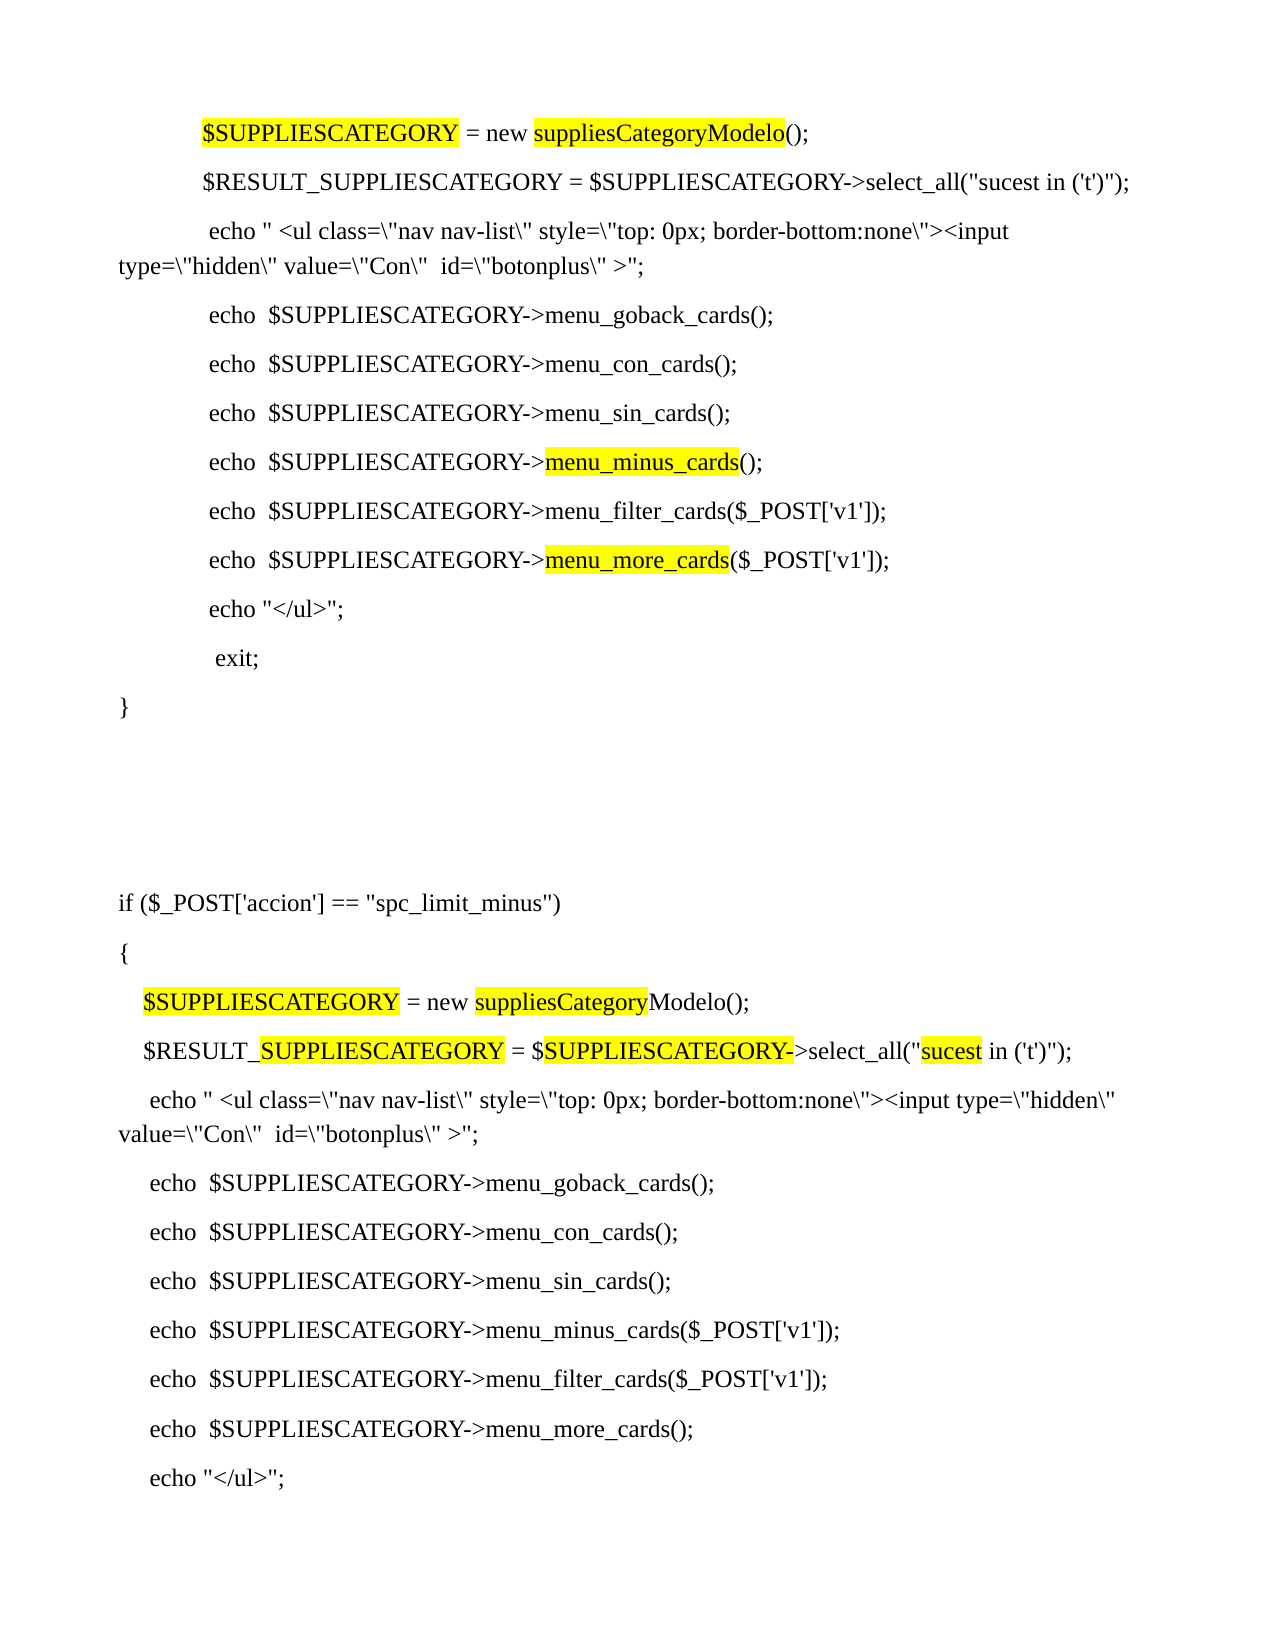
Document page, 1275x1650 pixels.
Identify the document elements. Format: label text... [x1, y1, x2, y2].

text echo $SUPPLIESCATEGORY->menu_goback_cards(); [118, 1168, 1157, 1197]
text $SUPPLIESCATEGORY = new suppliesCategoryModelo(); [118, 118, 1157, 147]
text echo "</ul>"; [118, 1463, 1157, 1491]
text } [118, 692, 1157, 721]
text if ($_POST['accion'] == "spc_limit_minus") [118, 888, 1157, 917]
text echo $SUPPLIESCATEGORY->menu_more_cards(); [118, 1414, 1157, 1442]
text echo $SUPPLIESCATEGORY->menu_con_cards(); [118, 1217, 1157, 1246]
text echo $SUPPLIESCATEGORY->menu_minus_cards(); [118, 447, 1157, 476]
text echo " <ul class=\"nav nav-list\" style=\"top: 0px; border-bottom:none\"><input type=\"hidden\" value=\"Con\" id=\"botonplus\" >"; [118, 216, 1157, 279]
text $RESULT_SUPPLIESCATEGORY = $SUPPLIESCATEGORY->select_all("sucest in ('t')"); [118, 1036, 1157, 1064]
text echo $SUPPLIESCATEGORY->menu_minus_cards($_POST['v1']); [118, 1316, 1157, 1344]
text echo $SUPPLIESCATEGORY->menu_goback_cards(); [118, 300, 1157, 328]
text $RESULT_SUPPLIESCATEGORY = $SUPPLIESCATEGORY->select_all("sucest in ('t')"); [118, 167, 1157, 196]
text $SUPPLIESCATEGORY = new suppliesCategoryModelo(); [118, 987, 1157, 1015]
text echo $SUPPLIESCATEGORY->menu_con_cards(); [118, 349, 1157, 378]
text echo " <ul class=\"nav nav-list\" style=\"top: 0px; border-bottom:none\"><input type=\"hidden\" value=\"Con\" id=\"botonplus\" >"; [118, 1085, 1157, 1148]
text echo $SUPPLIESCATEGORY->menu_filter_cards($_POST['v1']); [118, 496, 1157, 525]
text echo "</ul>"; [118, 594, 1157, 623]
text echo $SUPPLIESCATEGORY->menu_sin_cards(); [118, 398, 1157, 427]
text echo $SUPPLIESCATEGORY->menu_filter_cards($_POST['v1']); [118, 1364, 1157, 1393]
text echo $SUPPLIESCATEGORY->menu_sin_cards(); [118, 1266, 1157, 1295]
text exit; [118, 643, 1157, 672]
text echo $SUPPLIESCATEGORY->menu_more_cards($_POST['v1']); [118, 545, 1157, 574]
text { [118, 938, 1157, 966]
